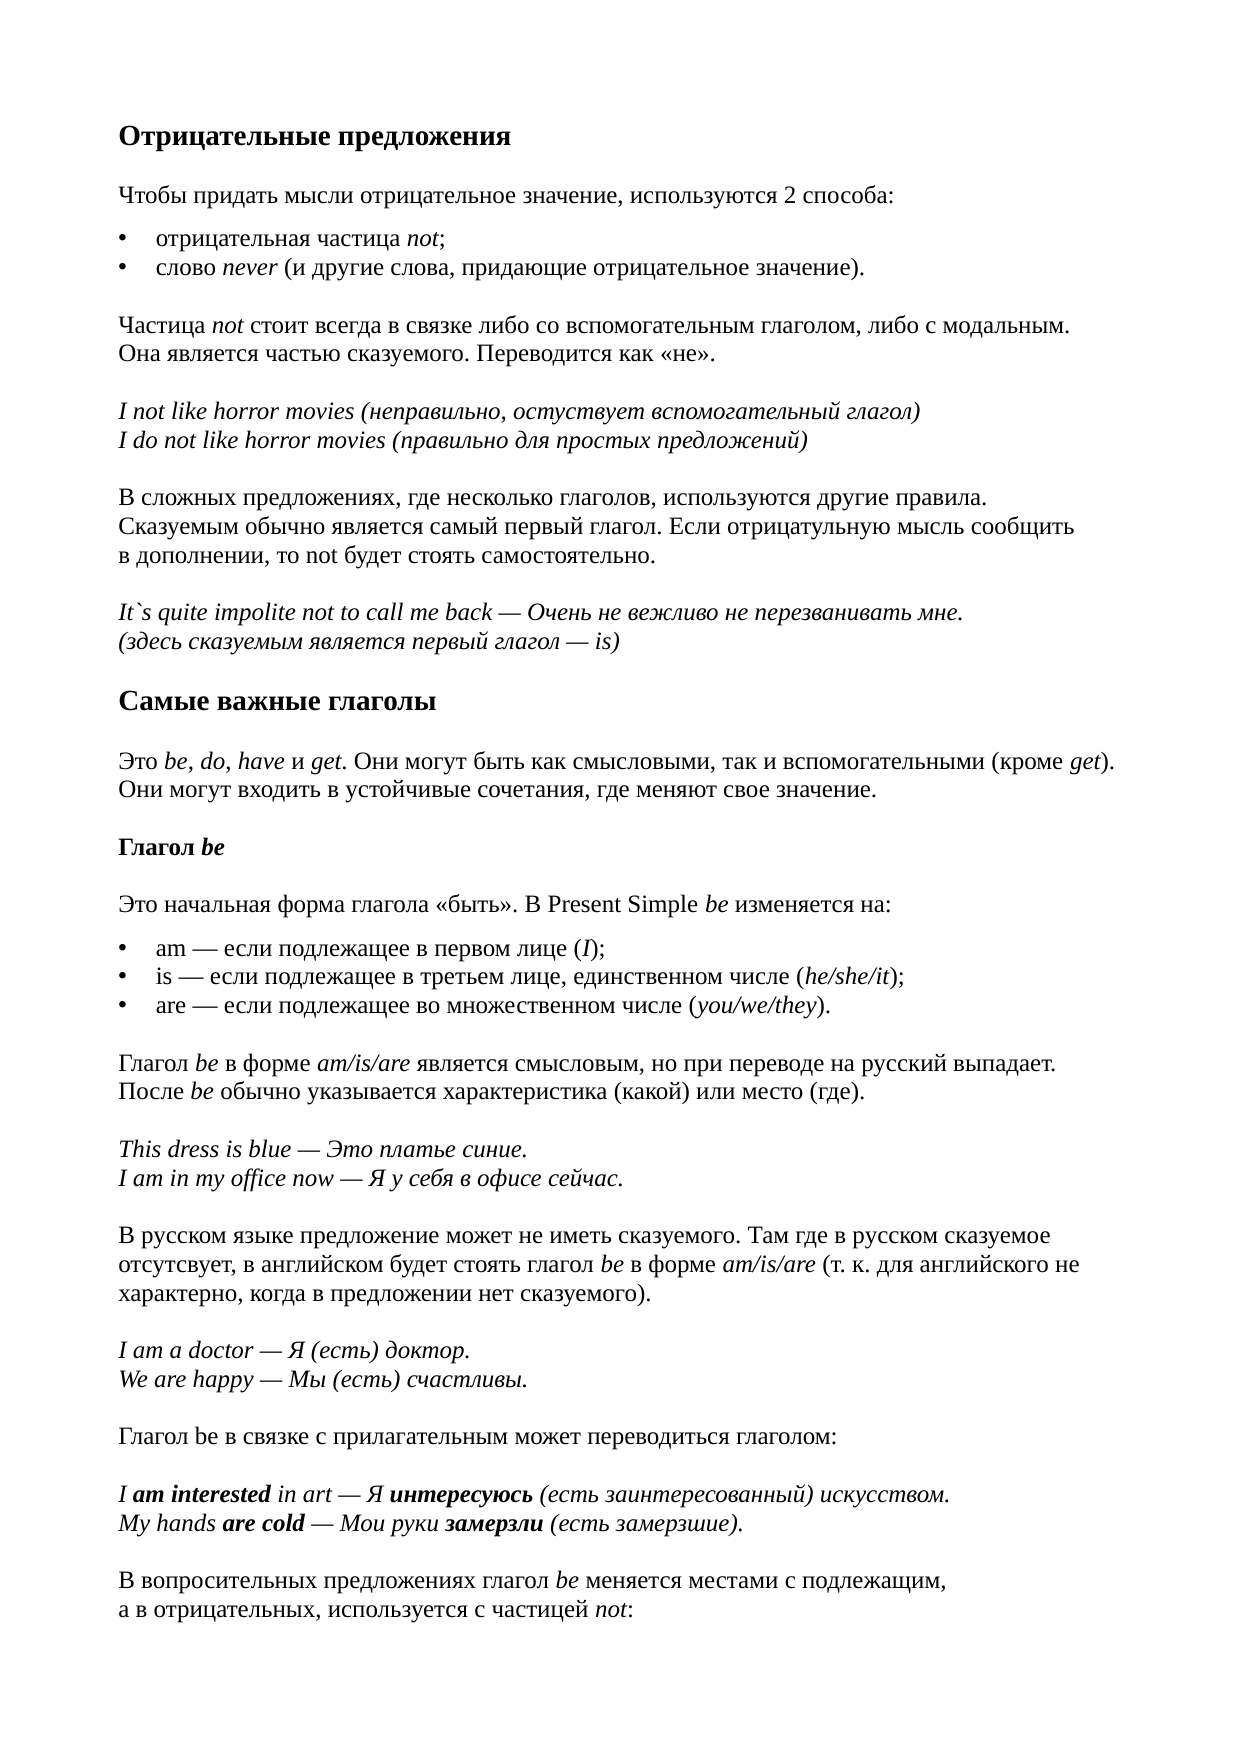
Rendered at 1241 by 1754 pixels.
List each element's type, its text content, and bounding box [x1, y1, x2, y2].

text Cказуемым обычно является самый первый глагол. Если отрицатульную мысль сообщить [118, 511, 1122, 540]
text I not like horror movies (неправильно, остуствует вспомогательный глагол) [118, 396, 1122, 425]
text В русском языке предложение может не иметь сказуемого. Там где в русском сказуемое отсутсвует, в английском будет стоять глагол be в форме am/is/are (т. к. для английского не характерно, когда в предложении нет сказуемого). [118, 1220, 1122, 1306]
list слово never (и другие слова, придающие отрицательное значение). [118, 252, 1122, 281]
text (здесь сказуемым является первый глагол — is) [118, 626, 1122, 655]
text Они могут входить в устойчивые сочетания, где меняют свое значение. [118, 774, 1122, 803]
text We are happy — Мы (есть) счастливы. [118, 1364, 1122, 1393]
text а в отрицательных, используется с частицей not: [118, 1594, 1122, 1623]
text Глагол be в форме am/is/are является смысловым, но при переводе на русский выпадает. [118, 1048, 1122, 1076]
list are — если подлежащее во множественном числе (you/we/they). [118, 990, 1122, 1019]
text I am interested in art — Я интересуюсь (есть заинтересованный) искусством. [118, 1479, 1122, 1508]
text Глагол be [118, 832, 1122, 861]
text My hands are cold — Мои руки замерзли (есть замерзшие). [118, 1508, 1122, 1536]
text Она является частью сказуемого. Переводится как «не». [118, 338, 1122, 367]
text I am in my office now — Я у себя в офисе сейчас. [118, 1163, 1122, 1191]
text Частица not стоит всегда в связке либо со вспомогательным глаголом, либо с модальным. [118, 310, 1122, 338]
list is — если подлежащее в третьем лице, единственном числе (he/she/it); [118, 961, 1122, 990]
text Это be, do, have и get. Они могут быть как смысловыми, так и вспомогательными (кроме get). [118, 746, 1122, 774]
text I do not like horror movies (правильно для простых предложений) [118, 425, 1122, 453]
text Чтобы придать мысли отрицательное значение, используются 2 способа: [118, 180, 1122, 209]
text Отрицательные предложения [118, 118, 1122, 152]
text It`s quite impolite not to call me back — Очень не вежливо не перезванивать мне. [118, 597, 1122, 626]
text В вопросительных предложениях глагол be меняется местами с подлежащим, [118, 1565, 1122, 1594]
text В сложных предложениях, где несколько глаголов, используются другие правила. [118, 482, 1122, 511]
text I am a doctor — Я (есть) доктор. [118, 1335, 1122, 1364]
text После be обычно указывается характеристика (какой) или место (где). [118, 1076, 1122, 1105]
text в дополнении, то not будет стоять самостоятельно. [118, 540, 1122, 568]
text Самые важные глаголы [118, 683, 1122, 717]
text Это начальная форма глагола «быть». В Present Simple be изменяется на: [118, 889, 1122, 918]
text Глагол be в связке с прилагательным может переводиться глаголом: [118, 1421, 1122, 1450]
text This dress is blue — Это платье синие. [118, 1134, 1122, 1163]
list отрицательная частица not; [118, 223, 1122, 252]
list am — если подлежащее в первом лице (I); [118, 933, 1122, 961]
